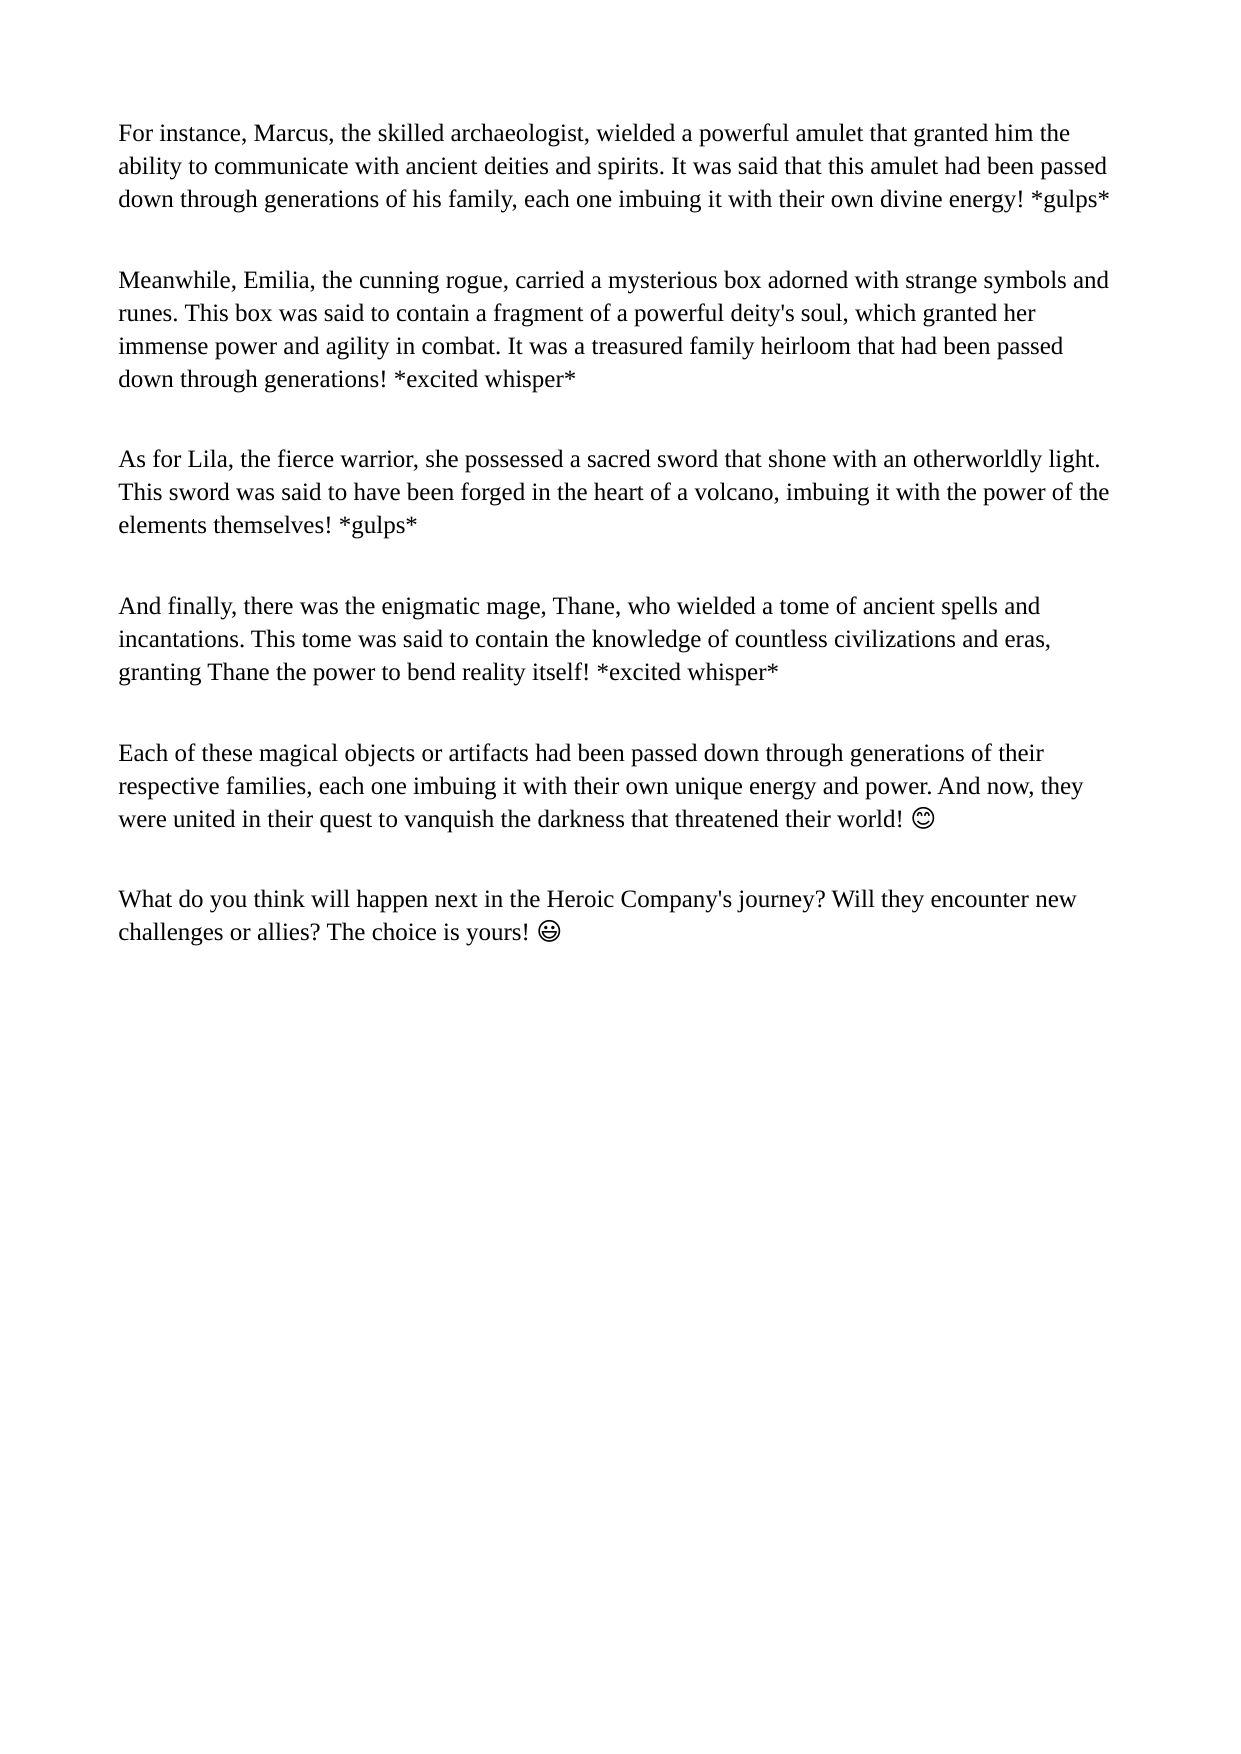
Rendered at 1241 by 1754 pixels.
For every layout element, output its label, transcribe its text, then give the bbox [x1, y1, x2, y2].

text What do you think will happen next in the Heroic Company's journey? Will they encounter new challenges or allies? The choice is yours! 😃 [118, 884, 1122, 946]
text Meanwhile, Emilia, the cunning rogue, carried a mysterious box adorned with strange symbols and runes. This box was said to contain a fragment of a powerful deity's soul, which granted her immense power and agility in combat. It was a treasured family heirloom that had been passed down through generations! *excited whisper* [118, 265, 1122, 393]
text And finally, there was the enigmatic mage, Thane, who wielded a tome of ancient spells and incantations. This tome was said to contain the knowledge of countless civilizations and eras, granting Thane the power to bend reality itself! *excited whisper* [118, 591, 1122, 686]
text For instance, Marcus, the skilled archaeologist, wielded a powerful amulet that granted him the ability to communicate with ancient deities and spirits. It was said that this amulet had been passed down through generations of his family, each one imbuing it with their own divine energy! *gulps* [118, 118, 1122, 213]
text Each of these magical objects or artifacts had been passed down through generations of their respective families, each one imbuing it with their own unique energy and power. And now, they were united in their quest to vanquish the darkness that threatened their world! 😊 [118, 738, 1122, 833]
text As for Lila, the fierce warrior, she possessed a sacred sword that shone with an otherworldly light. This sword was said to have been forged in the heart of a volcano, imbuing it with the power of the elements themselves! *gulps* [118, 444, 1122, 539]
